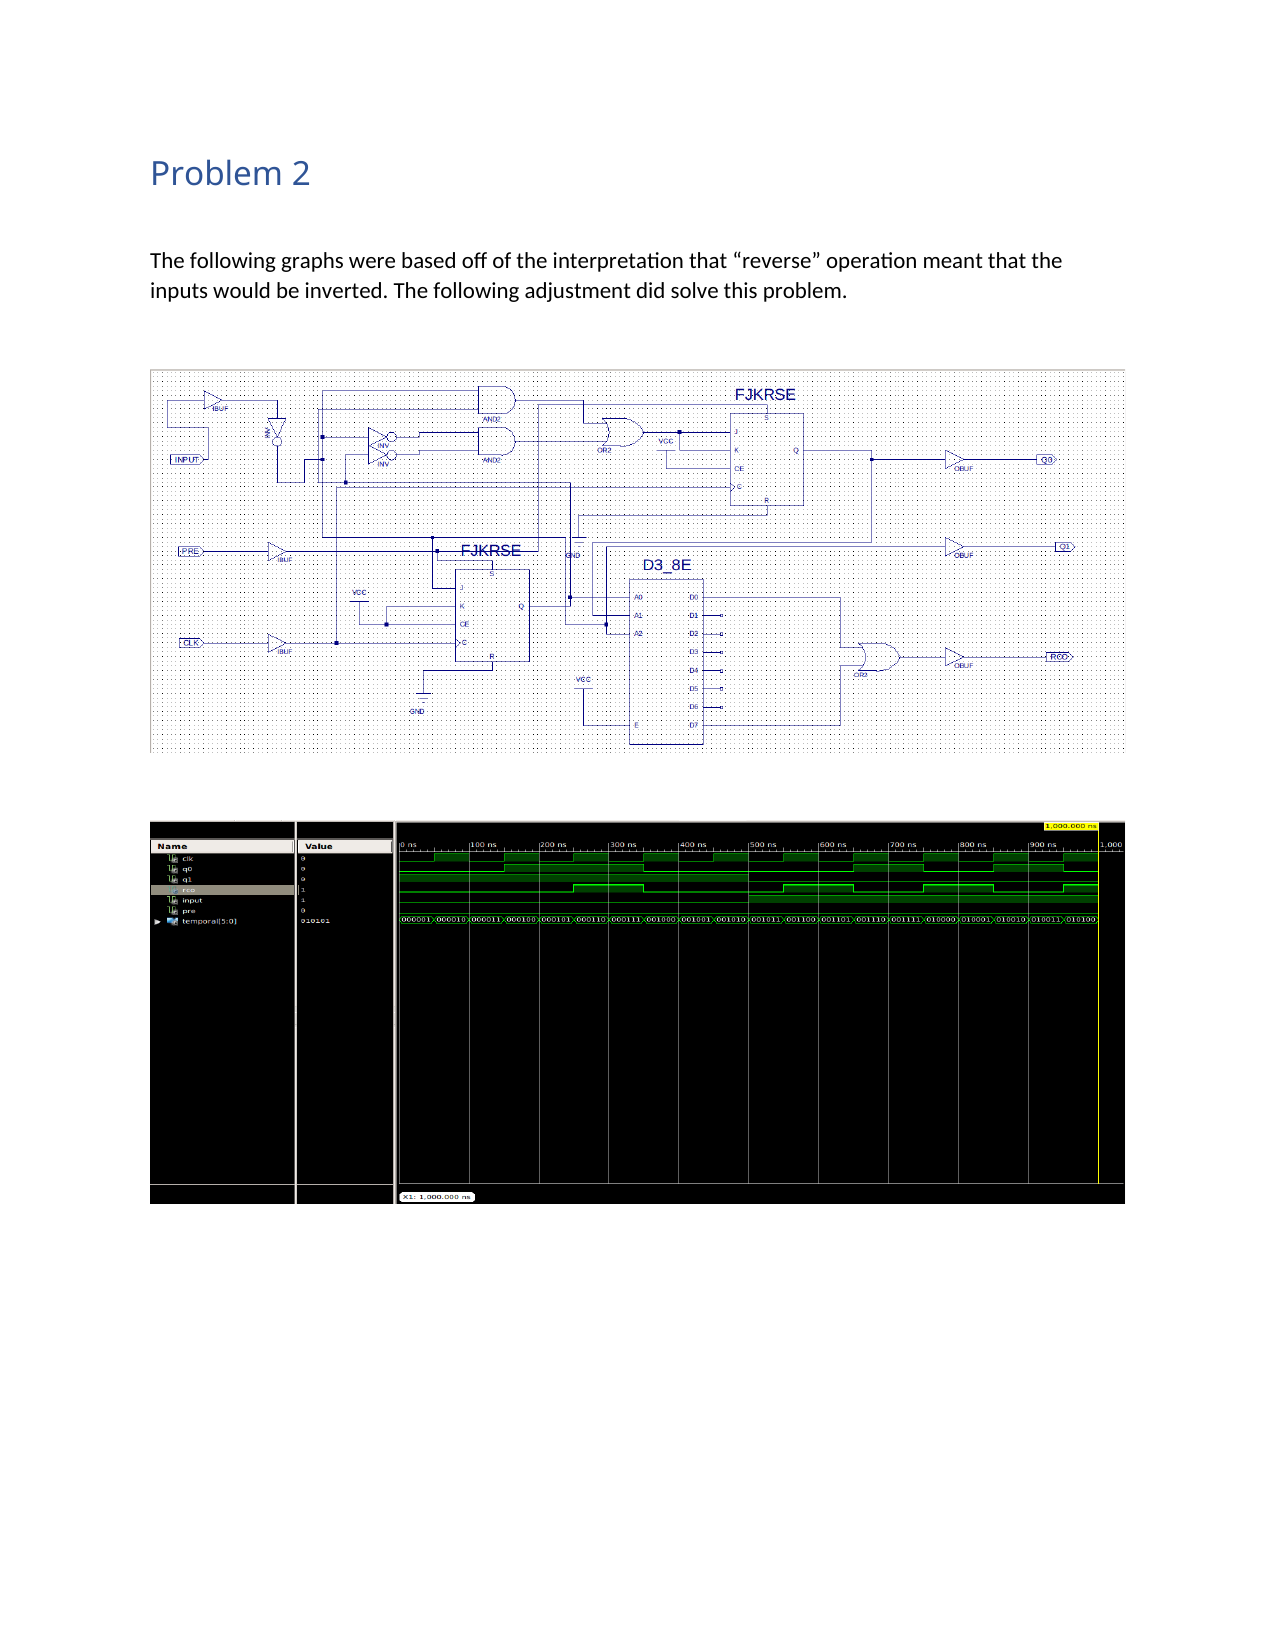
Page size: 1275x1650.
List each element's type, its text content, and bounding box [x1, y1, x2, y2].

text The following graphs were based off of the interpretation that “reverse” operation meant that the inputs would be inverted. The following adjustment did solve this problem. [150, 246, 1125, 304]
picture [150, 820, 1125, 1204]
subtitle Problem 2 [150, 150, 1125, 195]
picture [150, 369, 1125, 753]
